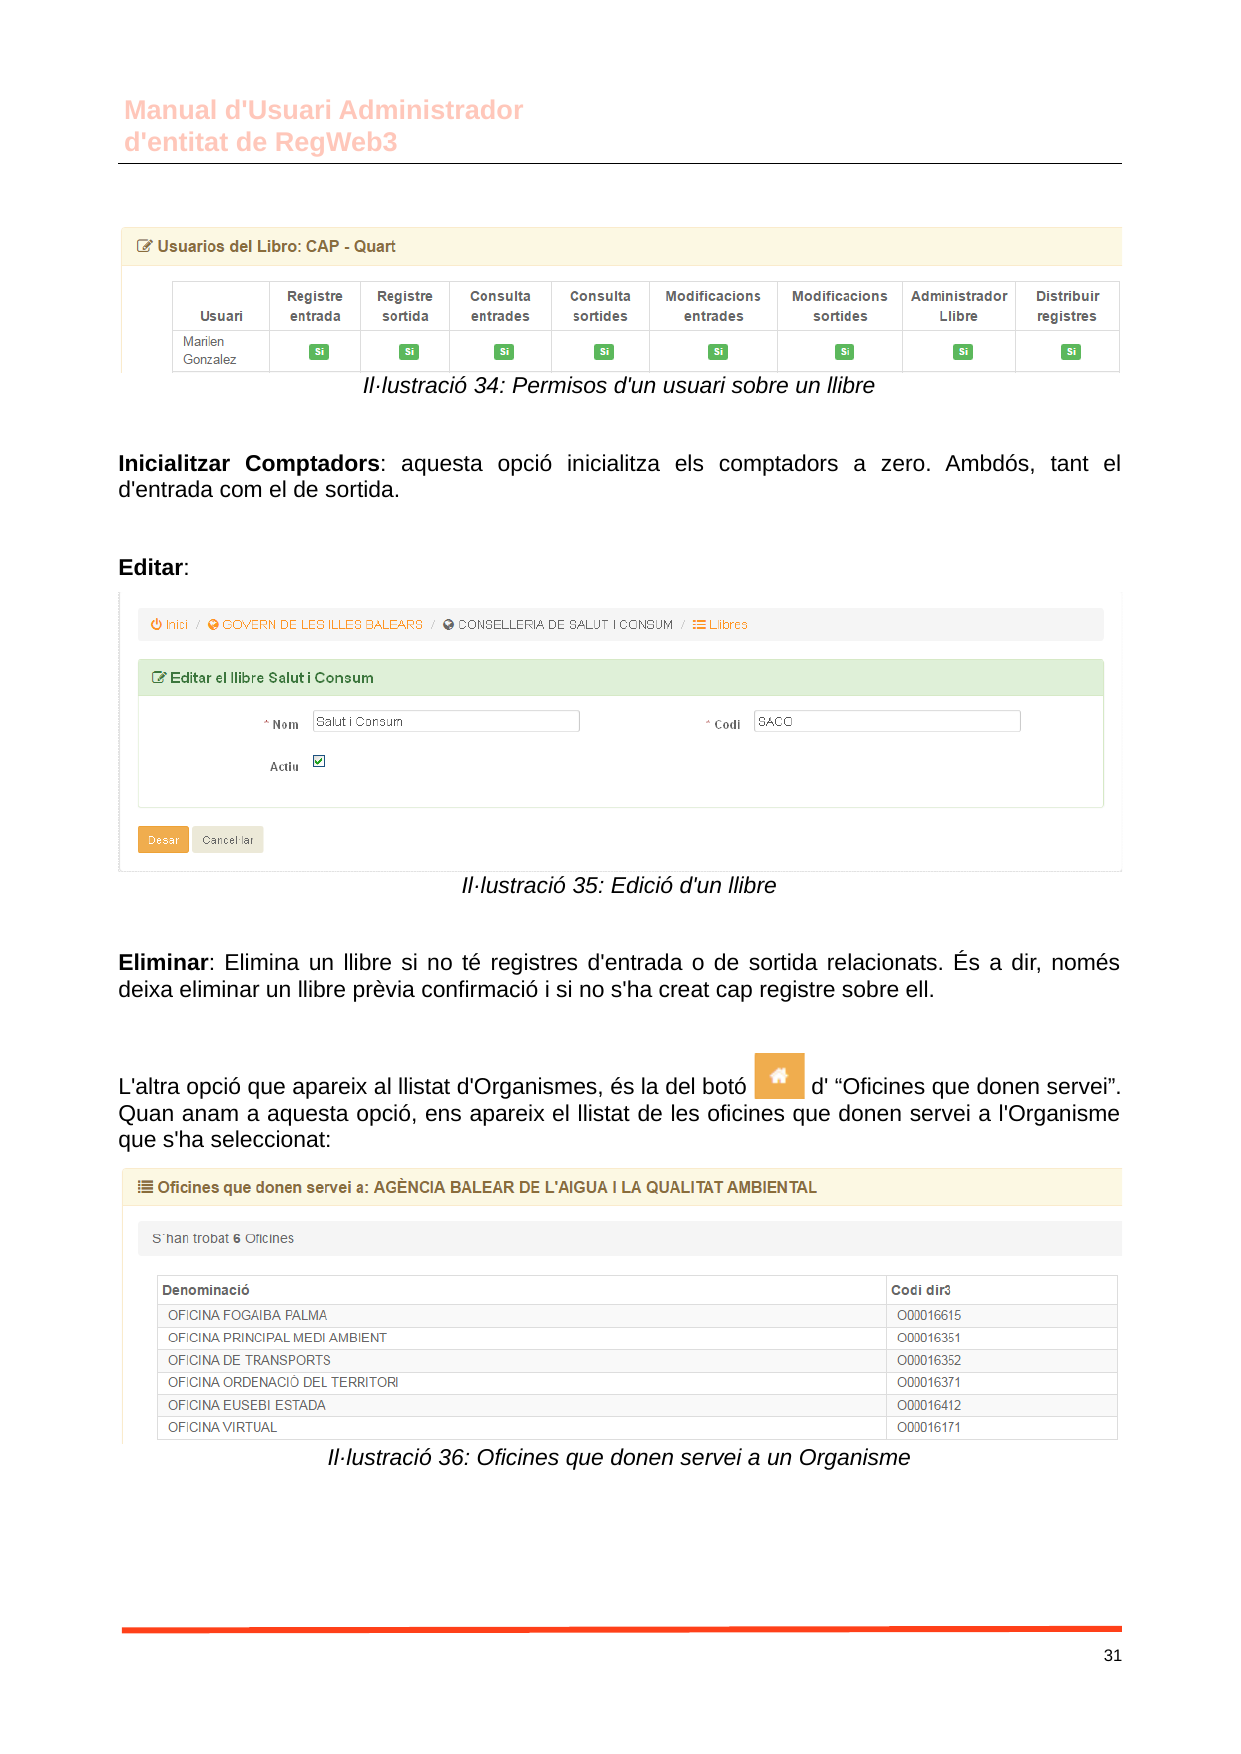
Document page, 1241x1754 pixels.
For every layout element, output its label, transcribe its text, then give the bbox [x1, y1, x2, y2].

text Eliminar: Elimina un llibre si no té registres d'entrada o de sortida relacionats. És a dir, només deixa eliminar un llibre prèvia confirmació i si no s'ha creat cap registre sobre ell. [118, 949, 1122, 1002]
text Inicialitzar Comptadors: aquesta opció inicialitza els comptadors a zero. Ambdós, tant el d'entrada com el de sortida. [118, 450, 1122, 503]
picture [118, 592, 1123, 872]
text Il·lustració : Edició d'un llibre [118, 872, 1122, 898]
text L'altra opció que apareix al llistat d'Organismes, és la del botó d' “Oficines que donen servei”. Quan anam a aquesta opció, ens apareix el llistat de les oficines que donen servei a l'Organisme que s'ha seleccionat: [118, 1053, 1122, 1152]
text Il·lustració : Permisos d'un usuari sobre un llibre [118, 373, 1122, 398]
text Il·lustració : Oficines que donen servei a un Organisme [118, 1444, 1122, 1470]
text Editar: [118, 554, 1122, 580]
